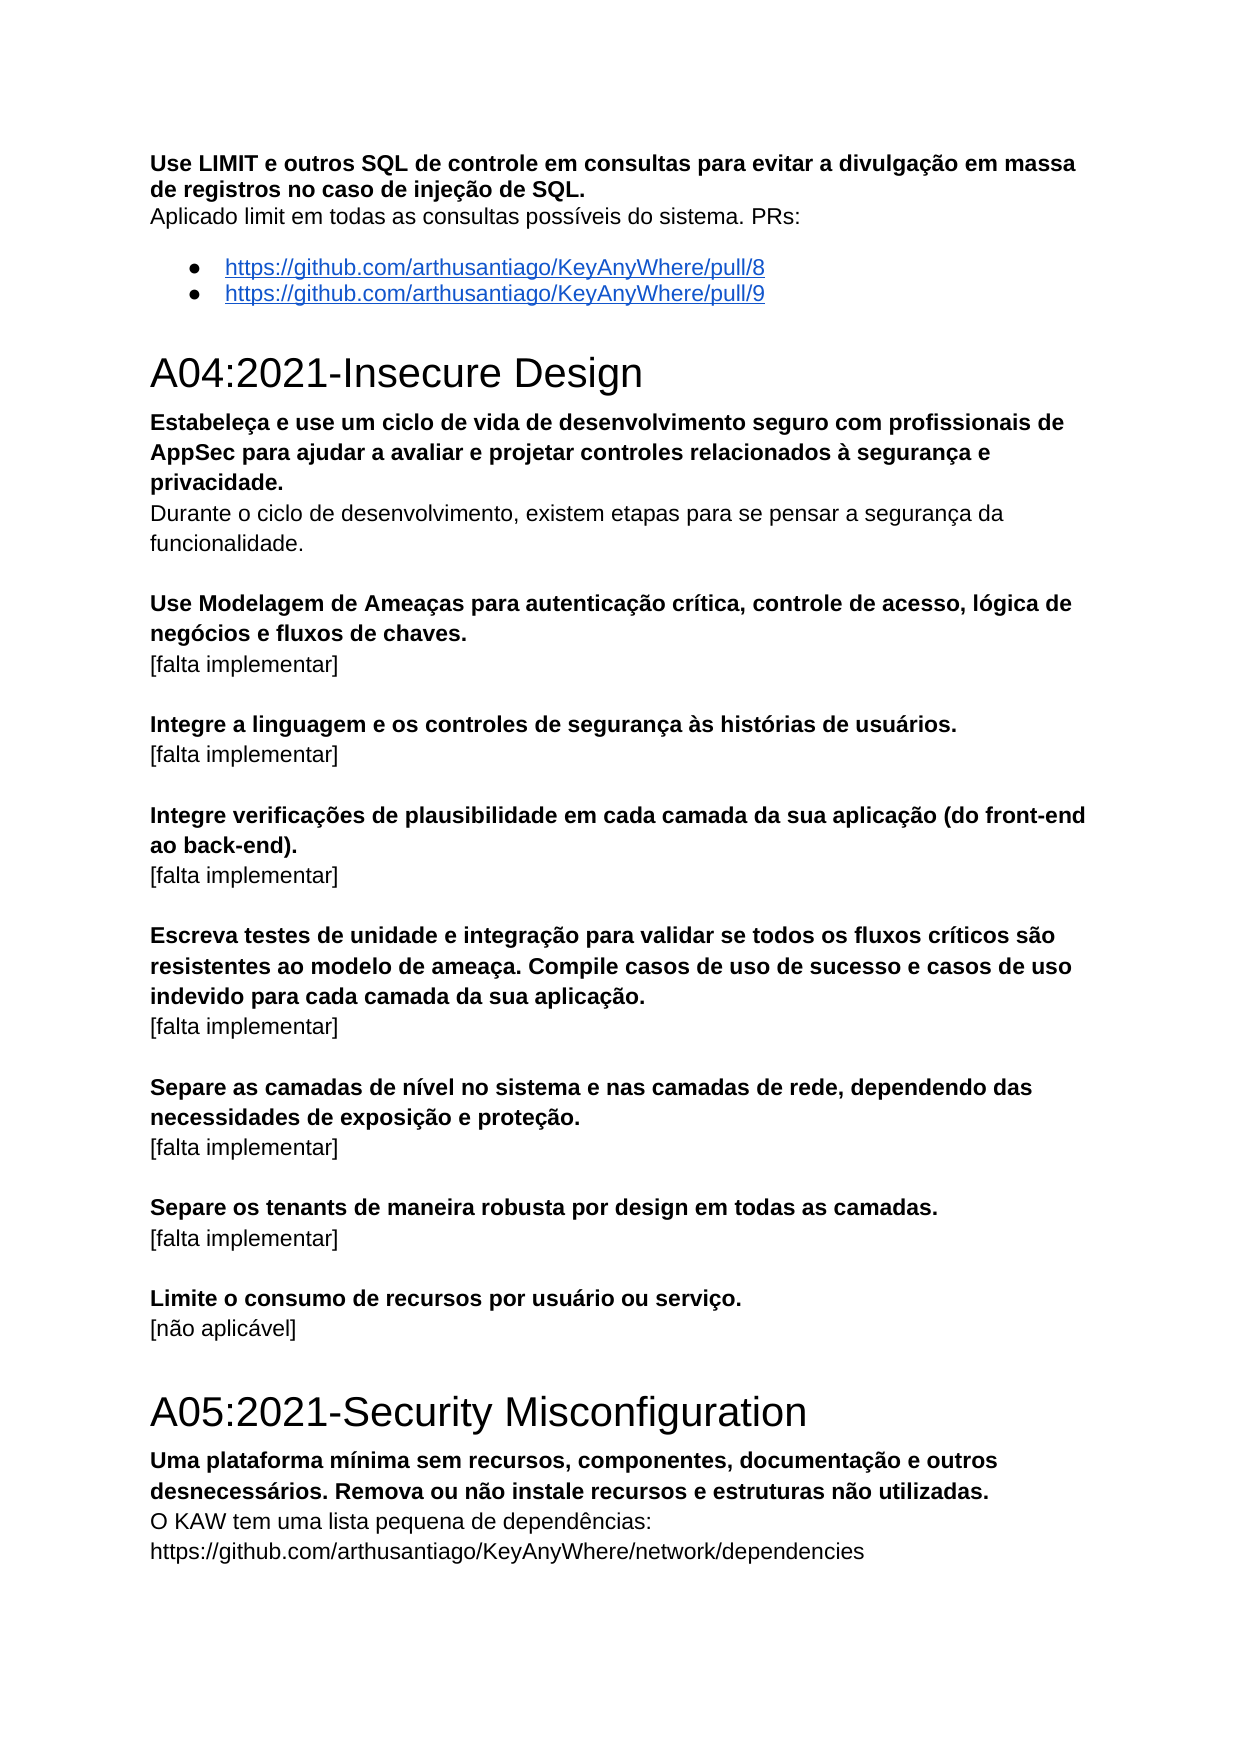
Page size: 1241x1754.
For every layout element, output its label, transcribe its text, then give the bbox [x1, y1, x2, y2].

text Escreva testes de unidade e integração para validar se todos os fluxos críticos são resistentes ao modelo de ameaça. Compile casos de uso de sucesso e casos de uso indevido para cada camada da sua aplicação. [150, 922, 1090, 1009]
text Durante o ciclo de desenvolvimento, existem etapas para se pensar a segurança da funcionalidade. [150, 499, 1090, 556]
text Integre verificações de plausibilidade em cada camada da sua aplicação (do front-end ao back-end). [150, 802, 1090, 858]
text Use Modelagem de Ameaças para autenticação crítica, controle de acesso, lógica de negócios e fluxos de chaves. [150, 590, 1090, 647]
text O KAW tem uma lista pequena de dependências: https://github.com/arthusantiago/KeyAnyWhere/network/dependencies [150, 1508, 1090, 1564]
text [falta implementar] [150, 1224, 1090, 1251]
text Limite o consumo de recursos por usuário ou serviço. [150, 1285, 1090, 1311]
text Uma plataforma mínima sem recursos, componentes, documentação e outros desnecessários. Remova ou não instale recursos e estruturas não utilizadas. [150, 1447, 1090, 1504]
text [falta implementar] [150, 651, 1090, 677]
subtitle A05:2021-Security Misconfiguration [150, 1387, 1090, 1435]
text Separe os tenants de maneira robusta por design em todas as camadas. [150, 1194, 1090, 1221]
list https://github.com/arthusantiago/KeyAnyWhere/pull/9 [187, 280, 1090, 307]
text [falta implementar] [150, 1013, 1090, 1039]
text Use LIMIT e outros SQL de controle em consultas para evitar a divulgação em massa de registros no caso de injeção de SQL. Aplicado limit em todas as consultas possíveis do sistema. PRs: [150, 150, 1090, 229]
text [não aplicável] [150, 1315, 1090, 1341]
text Separe as camadas de nível no sistema e nas camadas de rede, dependendo das necessidades de exposição e proteção. [150, 1073, 1090, 1130]
text [falta implementar] [150, 862, 1090, 888]
text [falta implementar] [150, 1134, 1090, 1160]
text Estabeleça e use um ciclo de vida de desenvolvimento seguro com profissionais de AppSec para ajudar a avaliar e projetar controles relacionados à segurança e privacidade. [150, 409, 1090, 496]
subtitle A04:2021-Insecure Design [150, 348, 1090, 396]
list https://github.com/arthusantiago/KeyAnyWhere/pull/8 [187, 254, 1090, 280]
text Integre a linguagem e os controles de segurança às histórias de usuários. [150, 711, 1090, 737]
text [falta implementar] [150, 741, 1090, 767]
